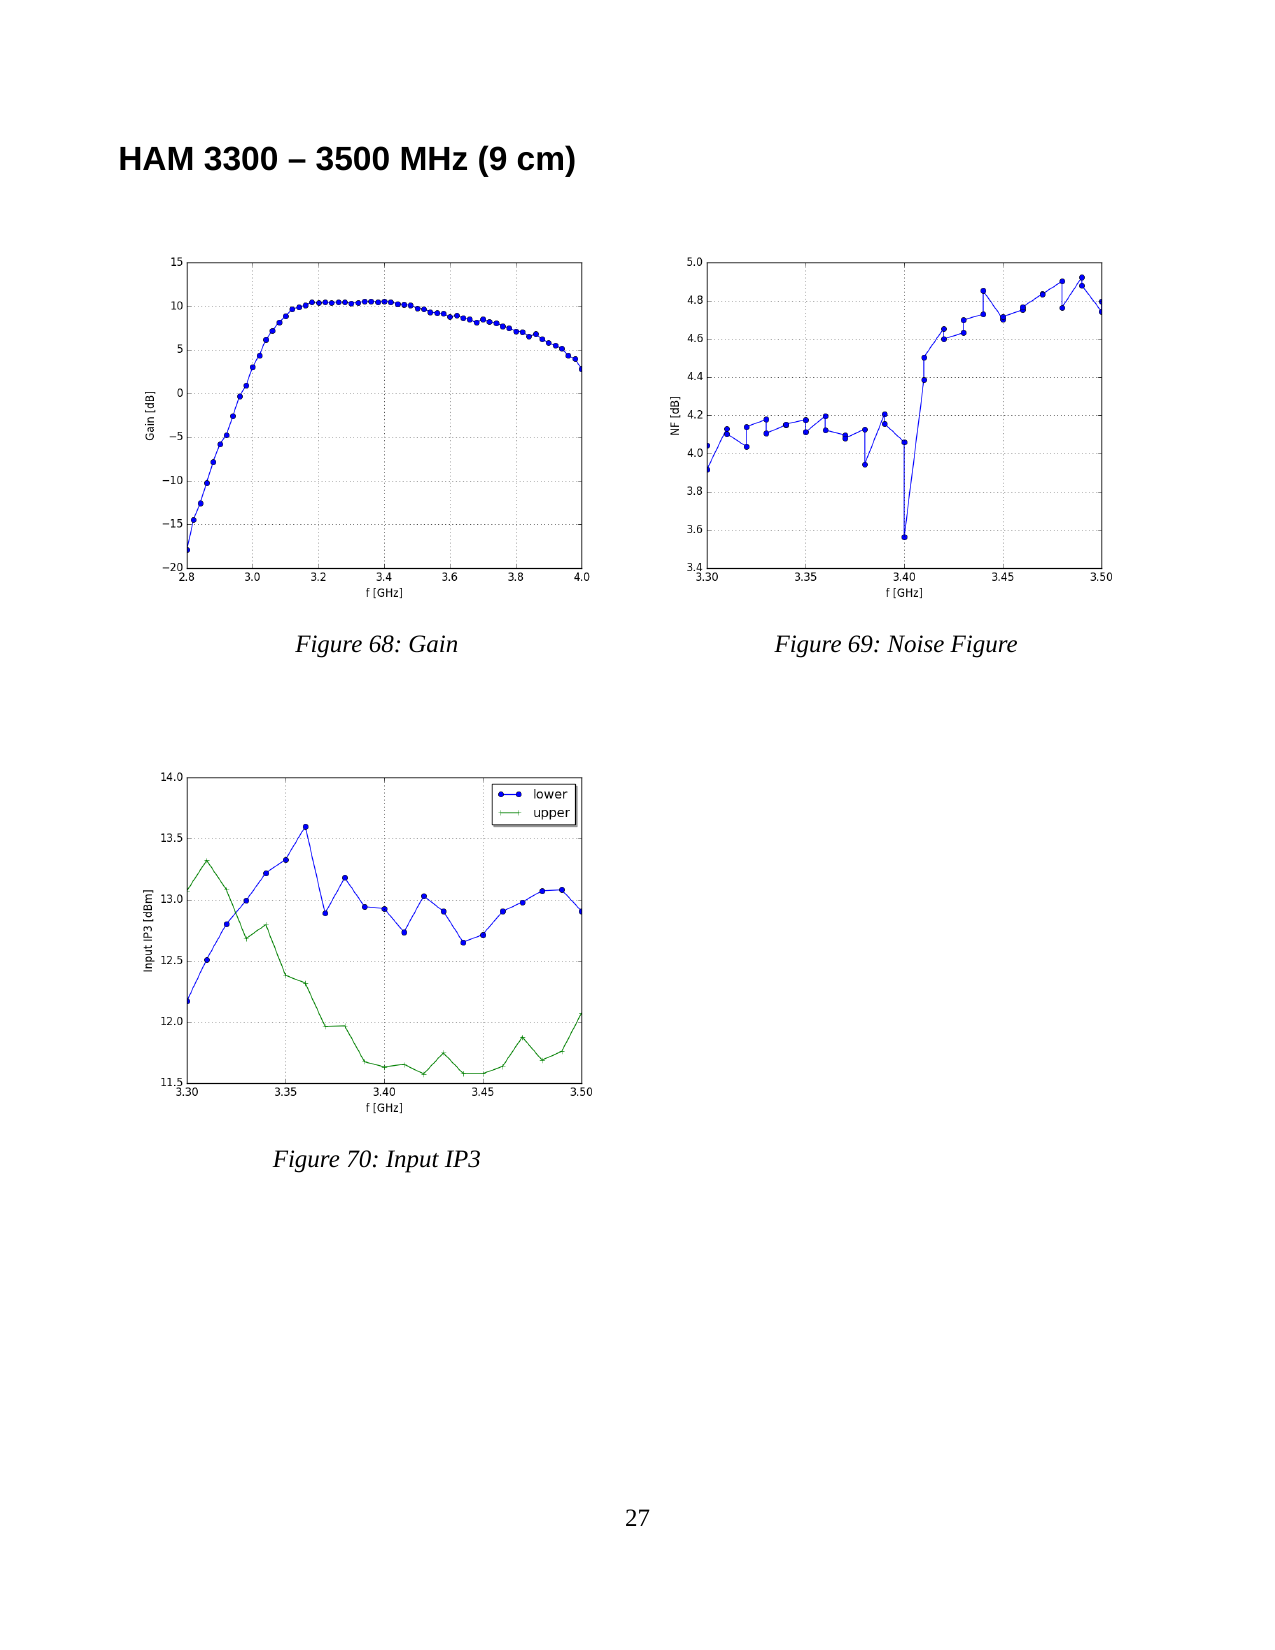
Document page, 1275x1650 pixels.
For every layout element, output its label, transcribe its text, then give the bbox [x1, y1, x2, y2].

table_cell Figure 68: Gain [118, 611, 637, 676]
table_header [638, 734, 1157, 1126]
table_cell [638, 1126, 1157, 1191]
subtitle HAM 3300 – 3500 MHz (9 cm) [118, 139, 1157, 178]
table_header [118, 219, 637, 611]
table_cell Figure 70: Input IP3 [118, 1126, 637, 1191]
table_header [118, 734, 637, 1126]
table_cell Figure 69: Noise Figure [638, 611, 1157, 676]
picture [643, 224, 1152, 606]
picture [123, 739, 632, 1121]
table_header [638, 219, 1157, 611]
picture [123, 224, 632, 606]
